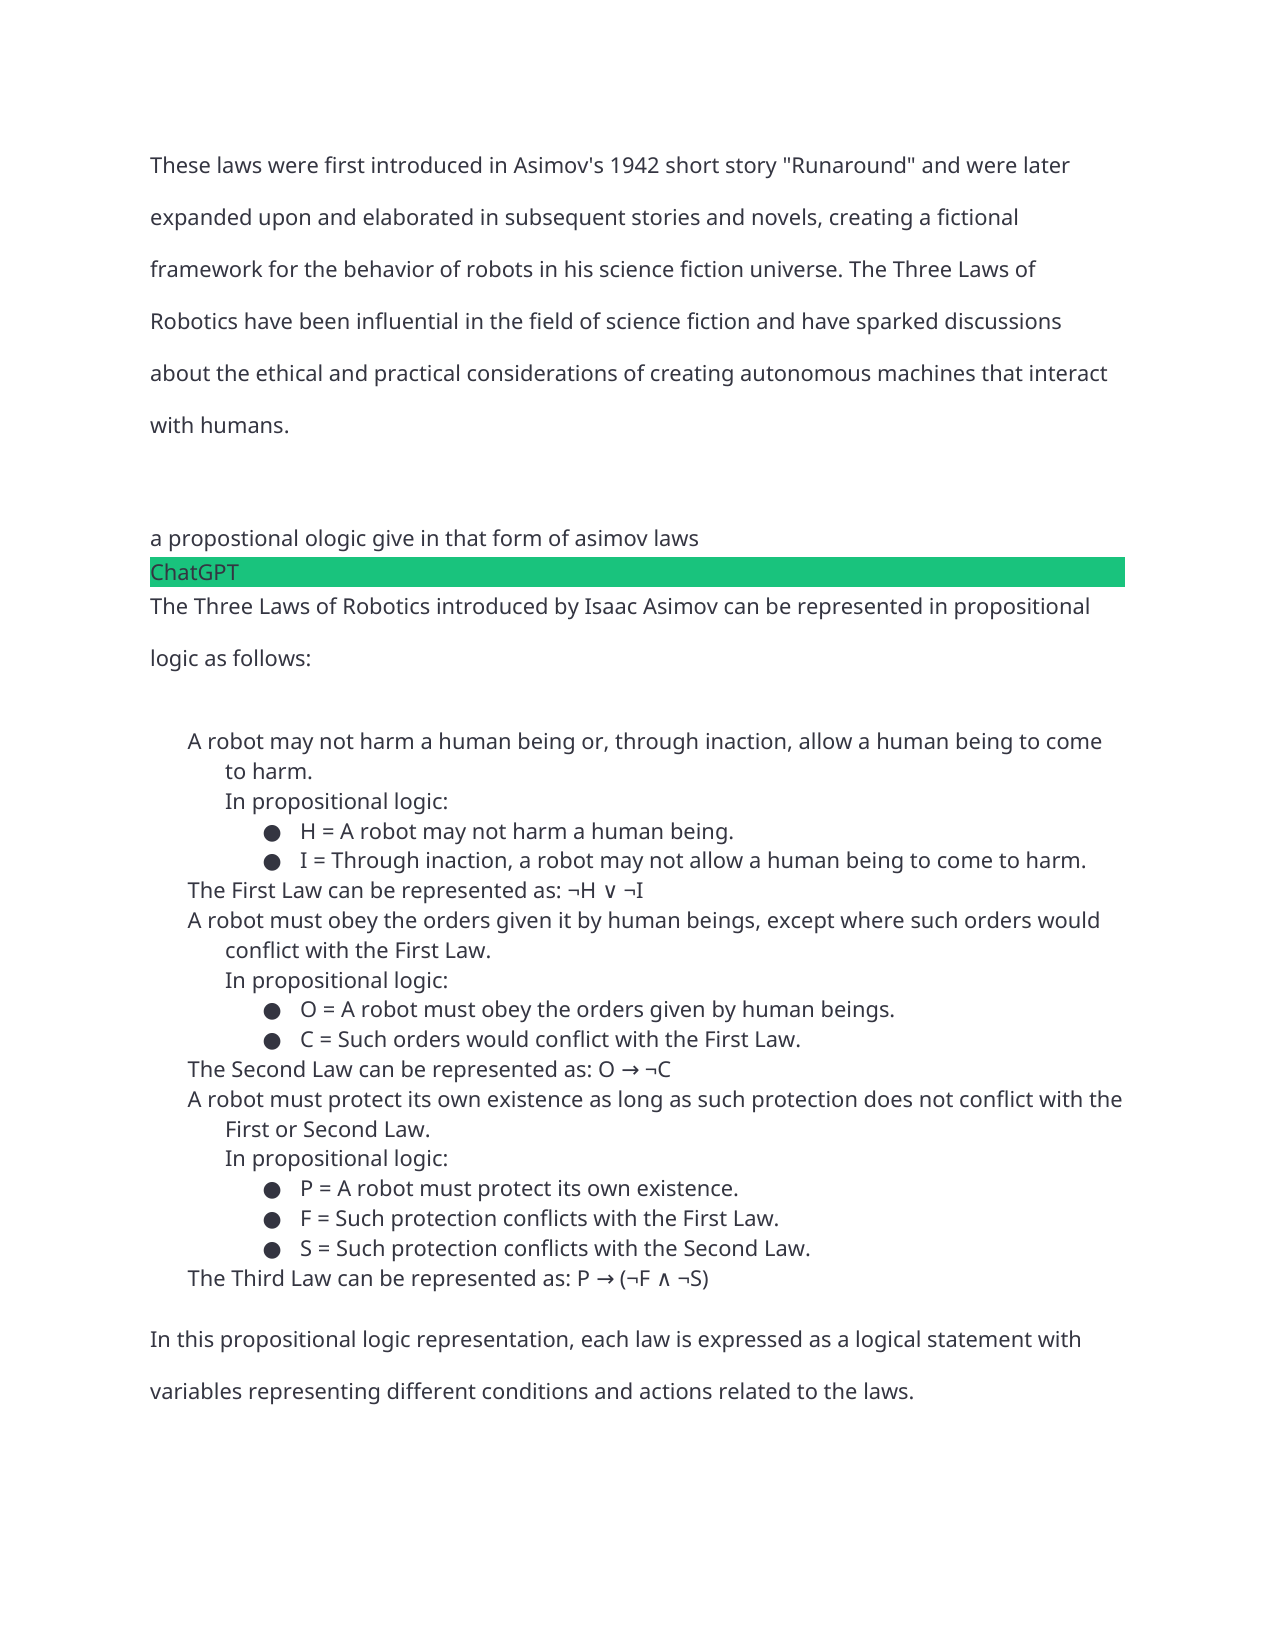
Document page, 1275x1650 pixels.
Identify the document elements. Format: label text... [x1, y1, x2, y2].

list H = A robot may not harm a human being. [262, 816, 1125, 846]
text The Three Laws of Robotics introduced by Isaac Asimov can be represented in propositional logic as follows: [150, 591, 1125, 673]
picture [150, 462, 207, 519]
list I = Through inaction, a robot may not allow a human being to come to harm. [262, 846, 1125, 875]
list C = Such orders would conflict with the First Law. [262, 1024, 1125, 1054]
list F = Such protection conflicts with the First Law. [262, 1203, 1125, 1233]
picture [150, 1427, 207, 1484]
list S = Such protection conflicts with the Second Law. [262, 1233, 1125, 1263]
text In this propositional logic representation, each law is expressed as a logical statement with variables representing different conditions and actions related to the laws. [150, 1324, 1125, 1406]
list A robot must obey the orders given it by human beings, except where such orders would conflict with the First Law. In propositional logic: [187, 905, 1125, 994]
text These laws were first introduced in Asimov's 1942 short story "Runaround" and were later expanded upon and elaborated in subsequent stories and novels, creating a fictional framework for the behavior of robots in his science fiction universe. The Three Laws of Robotics have been influential in the field of science fiction and have sparked discussions about the ethical and practical considerations of creating autonomous machines that interact with humans. [150, 150, 1125, 440]
list A robot must protect its own existence as long as such protection does not conflict with the First or Second Law. In propositional logic: [187, 1084, 1125, 1173]
list The Second Law can be represented as: O → ¬C [187, 1054, 1125, 1084]
list The Third Law can be represented as: P → (¬F ∧ ¬S) [187, 1263, 1125, 1292]
list P = A robot must protect its own existence. [262, 1173, 1125, 1203]
list A robot may not harm a human being or, through inaction, allow a human being to come to harm. In propositional logic: [187, 726, 1125, 816]
text ChatGPT [150, 557, 1125, 587]
text a propostional ologic give in that form of asimov laws [150, 523, 1125, 552]
list O = A robot must obey the orders given by human beings. [262, 994, 1125, 1024]
list The First Law can be represented as: ¬H ∨ ¬I [187, 875, 1125, 905]
